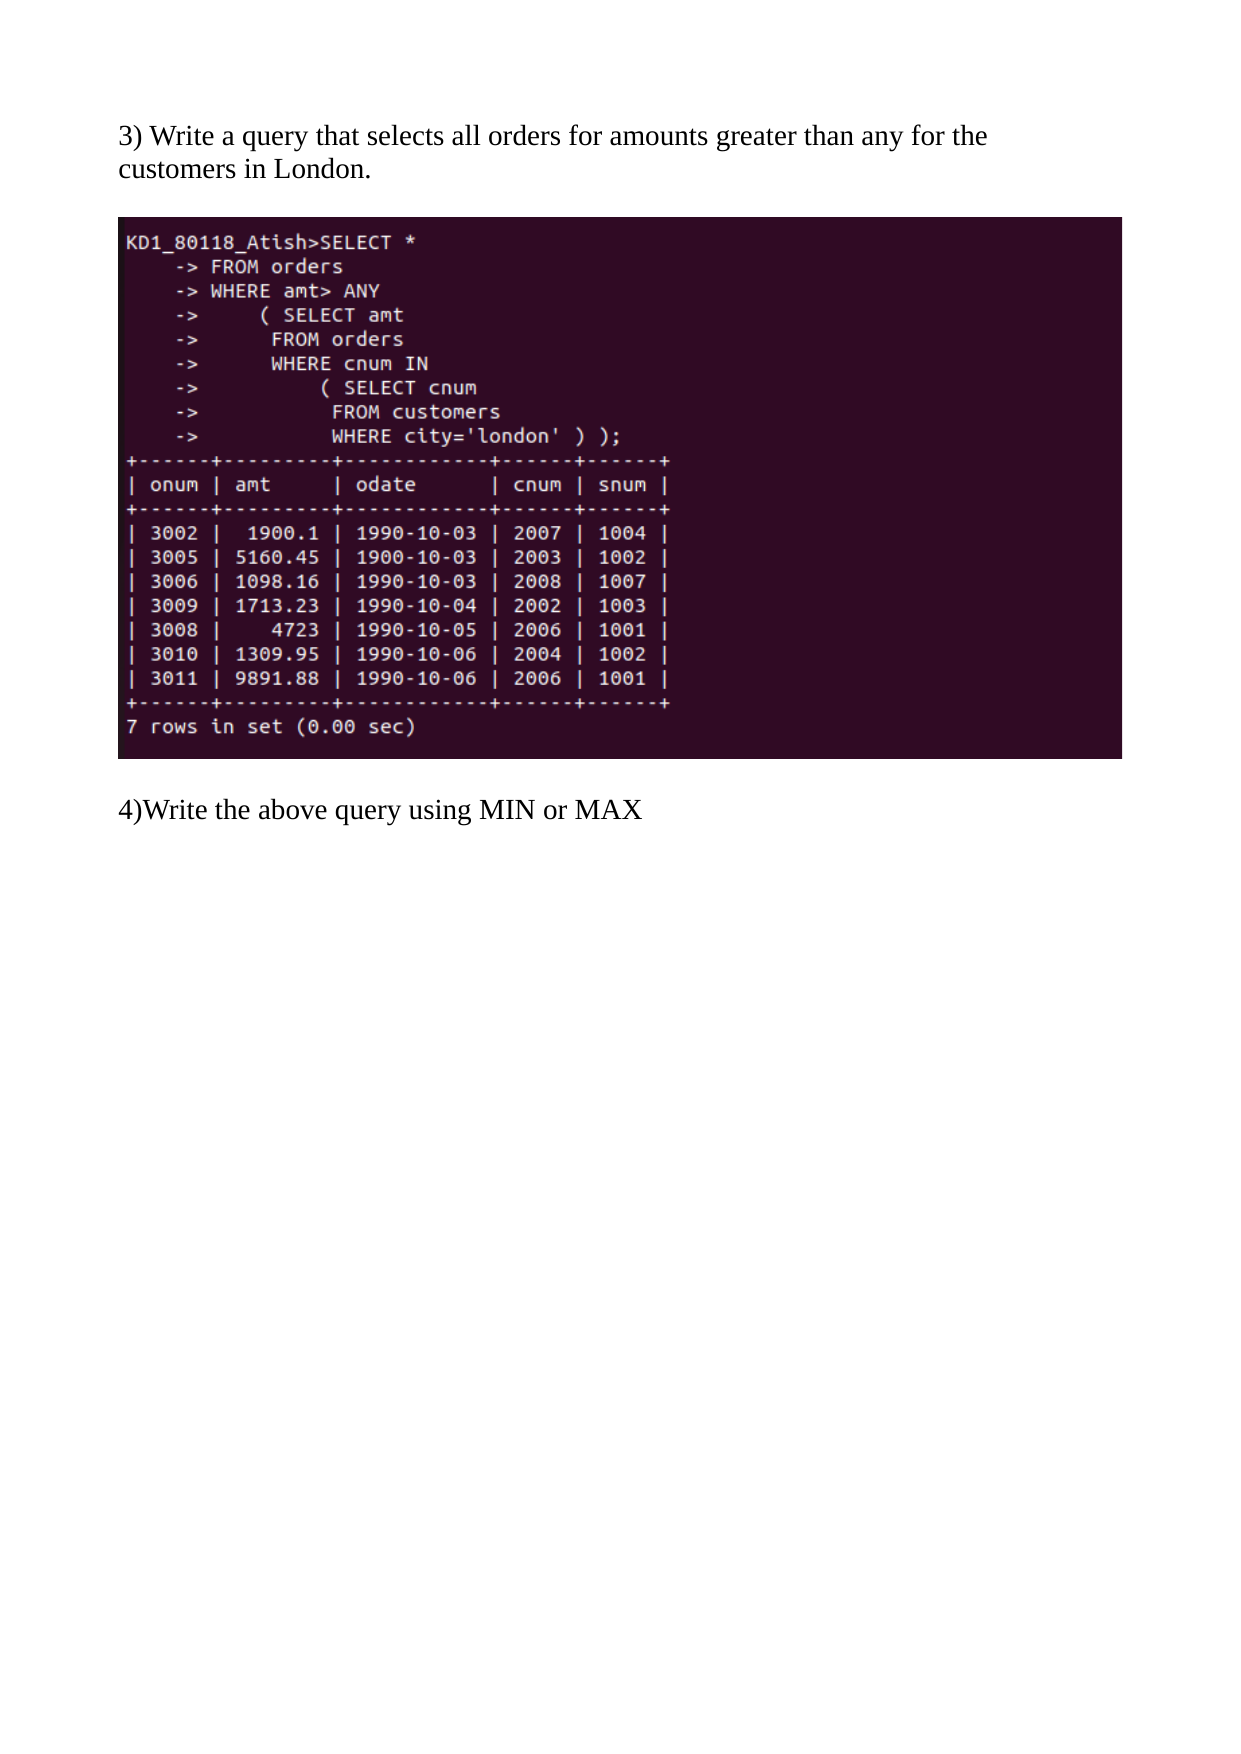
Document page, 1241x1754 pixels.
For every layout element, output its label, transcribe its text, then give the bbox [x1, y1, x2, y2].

text 4)Write the above query using MIN or MAX [118, 792, 1122, 826]
picture [118, 217, 1123, 759]
text 3) Write a query that selects all orders for amounts greater than any for the customers in London. [118, 118, 1122, 185]
